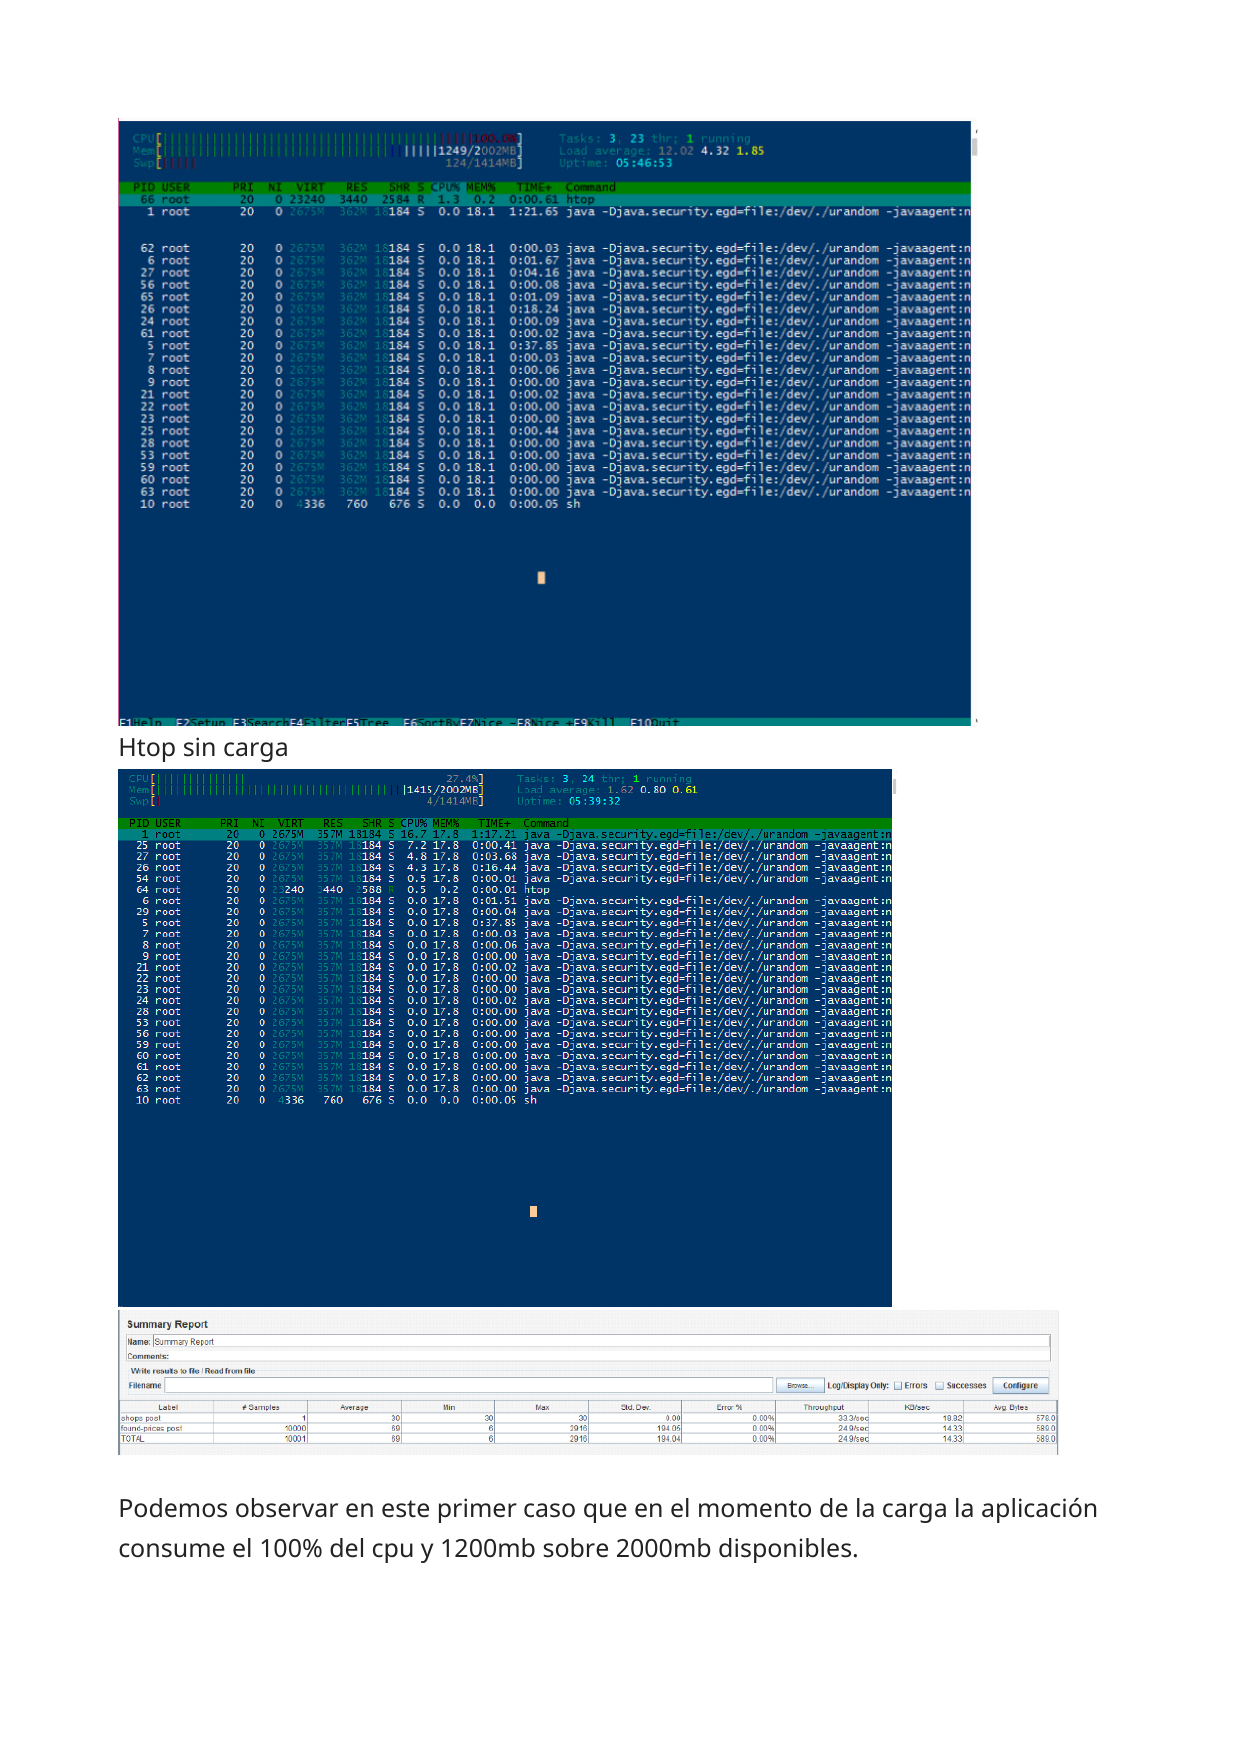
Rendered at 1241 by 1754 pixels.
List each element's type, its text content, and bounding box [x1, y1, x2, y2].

text Podemos observar en este primer caso que en el momento de la carga la aplicación consume el 100% del cpu y 1200mb sobre 2000mb disponibles. [118, 1491, 1122, 1564]
text Htop sin carga [118, 730, 1122, 764]
